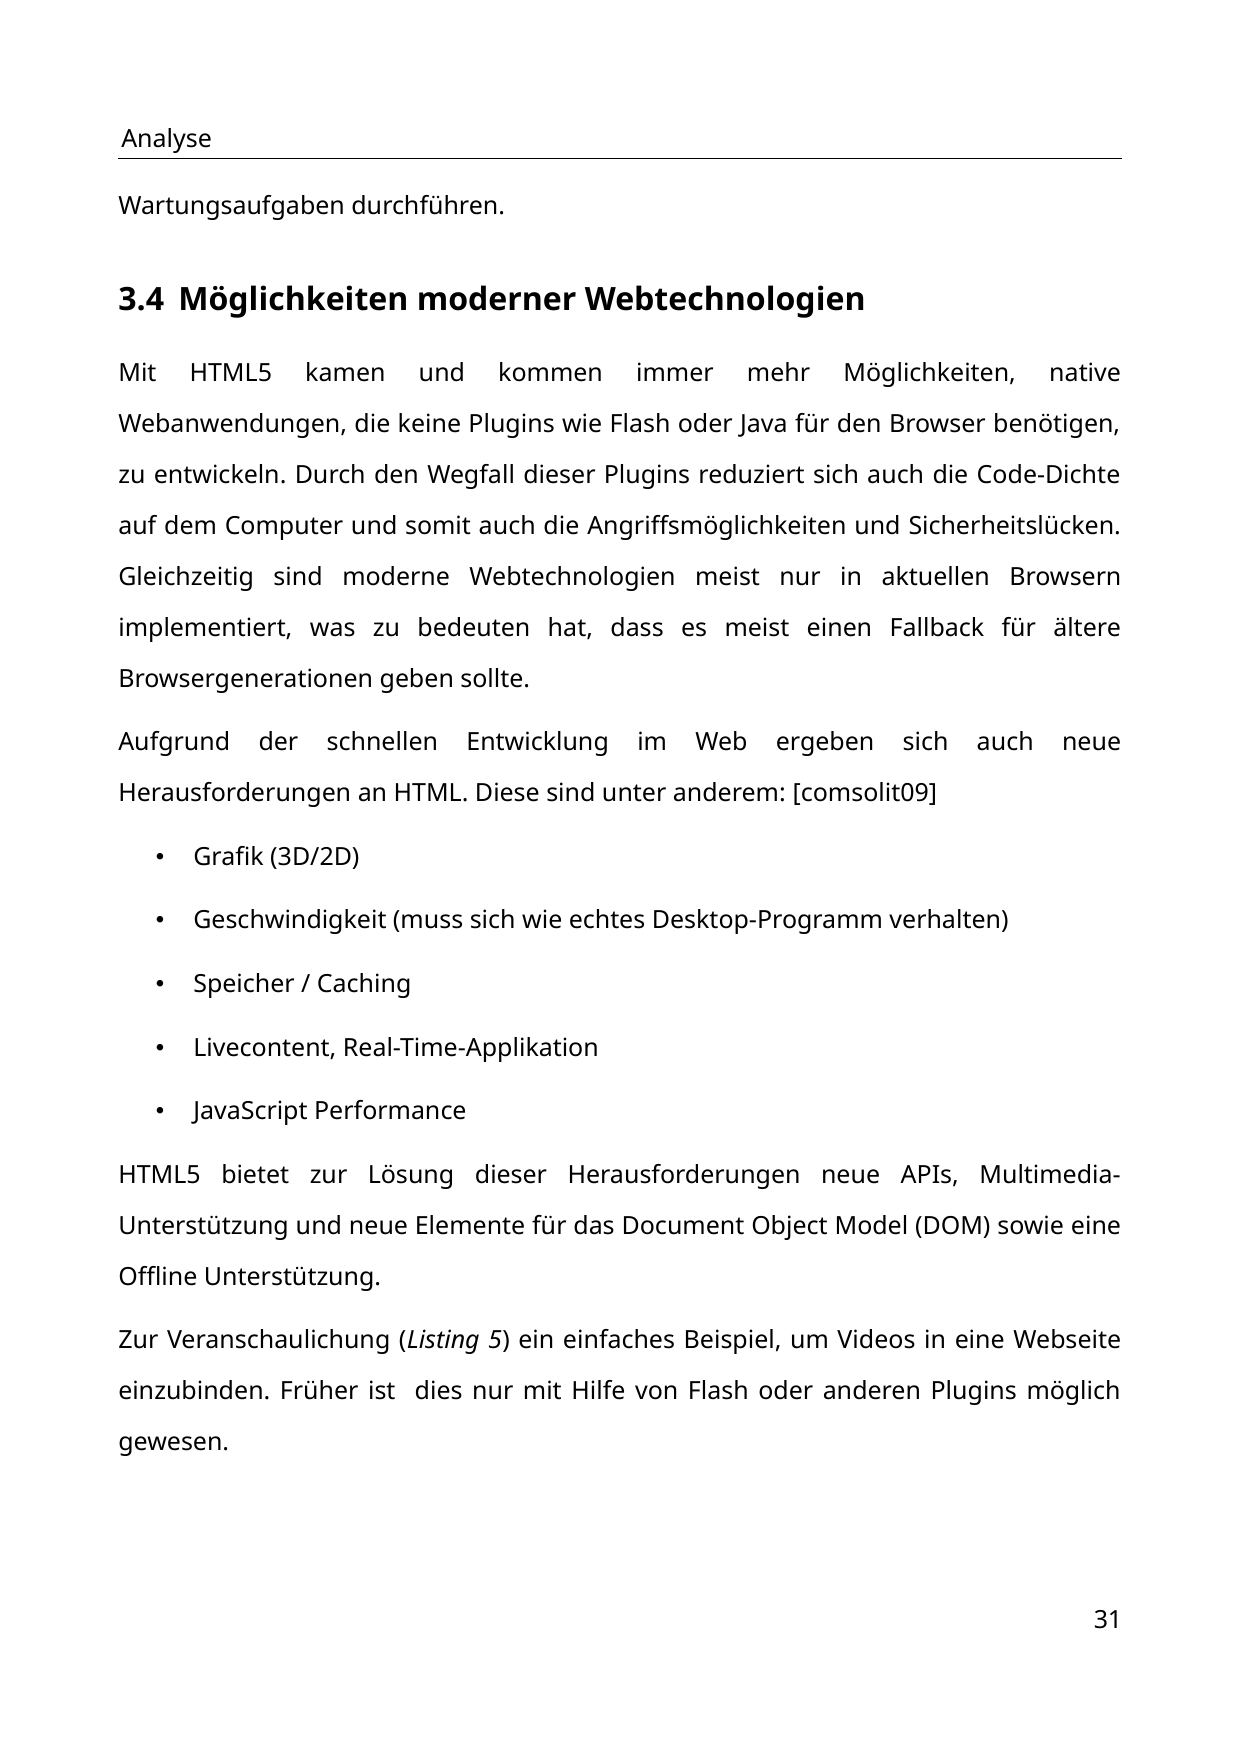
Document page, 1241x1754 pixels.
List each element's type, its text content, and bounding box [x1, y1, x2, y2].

text Zur Veranschaulichung (Listing 5) ein einfaches Beispiel, um Videos in eine Webseite einzubinden. Früher ist dies nur mit Hilfe von Flash oder anderen Plugins möglich gewesen. [118, 1322, 1122, 1458]
subtitle Möglichkeiten moderner Webtechnologien [118, 276, 1122, 320]
list Livecontent, Real-Time-Applikation [156, 1029, 1122, 1063]
list Speicher / Caching [156, 966, 1122, 1000]
list Geschwindigkeit (muss sich wie echtes Desktop-Programm verhalten) [156, 902, 1122, 936]
list Grafik (3D/2D) [156, 839, 1122, 873]
text Wartungsaufgaben durchführen. [118, 188, 1122, 222]
text Mit HTML5 kamen und kommen immer mehr Möglichkeiten, native Webanwendungen, die keine Plugins wie Flash oder Java für den Browser benötigen, zu entwickeln. Durch den Wegfall dieser Plugins reduziert sich auch die Code-Dichte auf dem Computer und somit auch die Angriffsmöglichkeiten und Sicherheitslücken. Gleichzeitig sind moderne Webtechnologien meist nur in aktuellen Browsern implementiert, was zu bedeuten hat, dass es meist einen Fallback für ältere Browsergenerationen geben sollte. [118, 354, 1122, 694]
text HTML5 bietet zur Lösung dieser Herausforderungen neue APIs, Multimedia-Unterstützung und neue Elemente für das Document Object Model (DOM) sowie eine Offline Unterstützung. [118, 1156, 1122, 1292]
list JavaScript Performance [156, 1093, 1122, 1127]
text Aufgrund der schnellen Entwicklung im Web ergeben sich auch neue Herausforderungen an HTML. Diese sind unter anderem: [comsolit09] [118, 724, 1122, 809]
